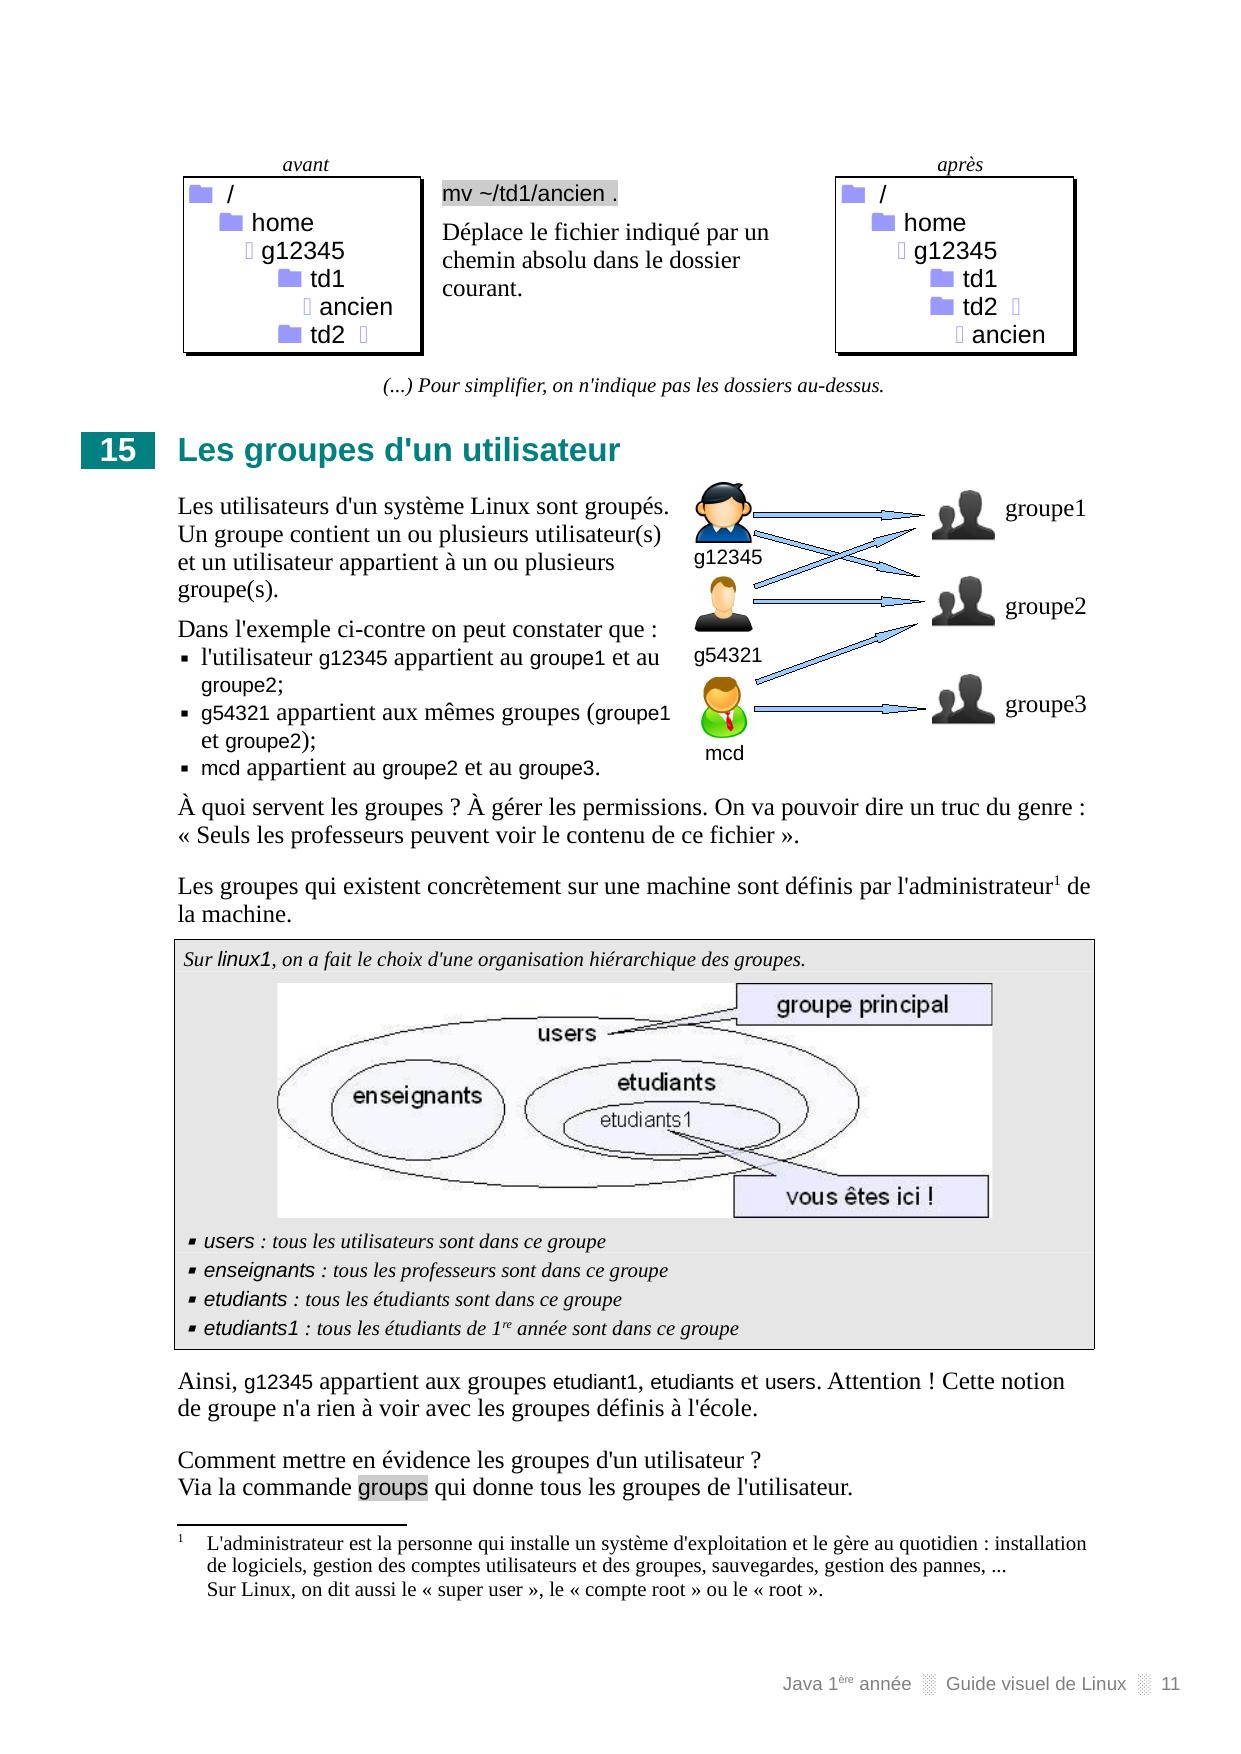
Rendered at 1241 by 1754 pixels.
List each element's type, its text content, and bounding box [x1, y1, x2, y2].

table_header mv ~/td1/ancien . Déplace le fichier indiqué par un chemin absolu dans le dossier courant. [436, 148, 829, 362]
text groupe3 [995, 690, 1116, 718]
picture [932, 568, 995, 632]
list mcd appartient au groupe2 et au groupe3. [177, 753, 1093, 781]
list enseignants : tous les professeurs sont dans ce groupe [175, 1250, 1094, 1279]
table_header après [830, 148, 1092, 362]
list users : tous les utilisateurs sont dans ce groupe [175, 974, 1094, 1250]
list l'utilisateur g12345 appartient au groupe1 et au groupe2; [177, 643, 693, 698]
text [755, 690, 932, 718]
text [754, 494, 932, 522]
picture [693, 677, 755, 738]
text [754, 592, 932, 620]
text [754, 522, 932, 545]
list etudiants1 : tous les étudiants de 1re année sont dans ce groupe [175, 1308, 1094, 1349]
text [755, 667, 932, 690]
text Les utilisateurs d'un système Linux sont groupés. Un groupe contient un ou plusieurs utilisateur(s) et un utilisateur appartient à un ou plusieurs groupe(s). [177, 492, 793, 603]
picture [932, 666, 995, 730]
text [851, 545, 1116, 569]
picture [277, 983, 993, 1218]
text g54321 [693, 643, 854, 667]
text groupe2 [995, 592, 1116, 620]
text [814, 545, 859, 552]
text [693, 765, 1116, 779]
text À quoi servent les groupes ? À gérer les permissions. On va pouvoir dire un truc du genre : « Seuls les professeurs peuvent voir le contenu de ce fichier ». [177, 793, 1093, 848]
text [693, 718, 1116, 741]
text L'administrateur est la personne qui installe un système d'exploitation et le gère au quotidien : installation de logiciels, gestion des comptes utilisateurs et des groupes, sauvegardes, gestion des pannes, ... Sur Linux, on dit aussi le « super user », le « compte root » ou le « root ». [177, 1531, 1093, 1600]
list g54321 appartient aux mêmes groupes (groupe1 et groupe2); [177, 698, 693, 753]
subtitle Les groupes d'un utilisateur [155, 432, 1093, 469]
text [813, 559, 876, 569]
subtitle [0, 432, 81, 469]
text [754, 569, 932, 592]
picture [693, 482, 754, 543]
text groupe1 [995, 494, 1116, 522]
text Les groupes qui existent concrètement sur une machine sont définis par l'administrateur de la machine. [177, 872, 1093, 927]
picture [932, 482, 995, 546]
text mcd [693, 741, 1116, 765]
text [693, 620, 1116, 643]
list etudiants : tous les étudiants sont dans ce groupe [175, 1279, 1094, 1308]
text Dans l'exemple ci-contre on peut constater que : [177, 615, 693, 643]
text Ainsi, g12345 appartient aux groupes etudiant1, etudiants et users. Attention ! Cette notion de groupe n'a rien à voir avec les groupes définis à l'école. [177, 1367, 1093, 1422]
text [808, 643, 1116, 667]
picture [693, 572, 754, 633]
text Comment mettre en évidence les groupes d'un utilisateur ? Via la commande groups qui donne tous les groupes de l'utilisateur. [177, 1446, 1093, 1501]
text (...) Pour simplifier, on n'indique pas les dossiers au-dessus. [177, 373, 1093, 396]
text Sur linux1, on a fait le choix d'une organisation hiérarchique des groupes. [175, 940, 1094, 971]
table_header avant [177, 148, 436, 362]
text g12345 [693, 545, 829, 569]
